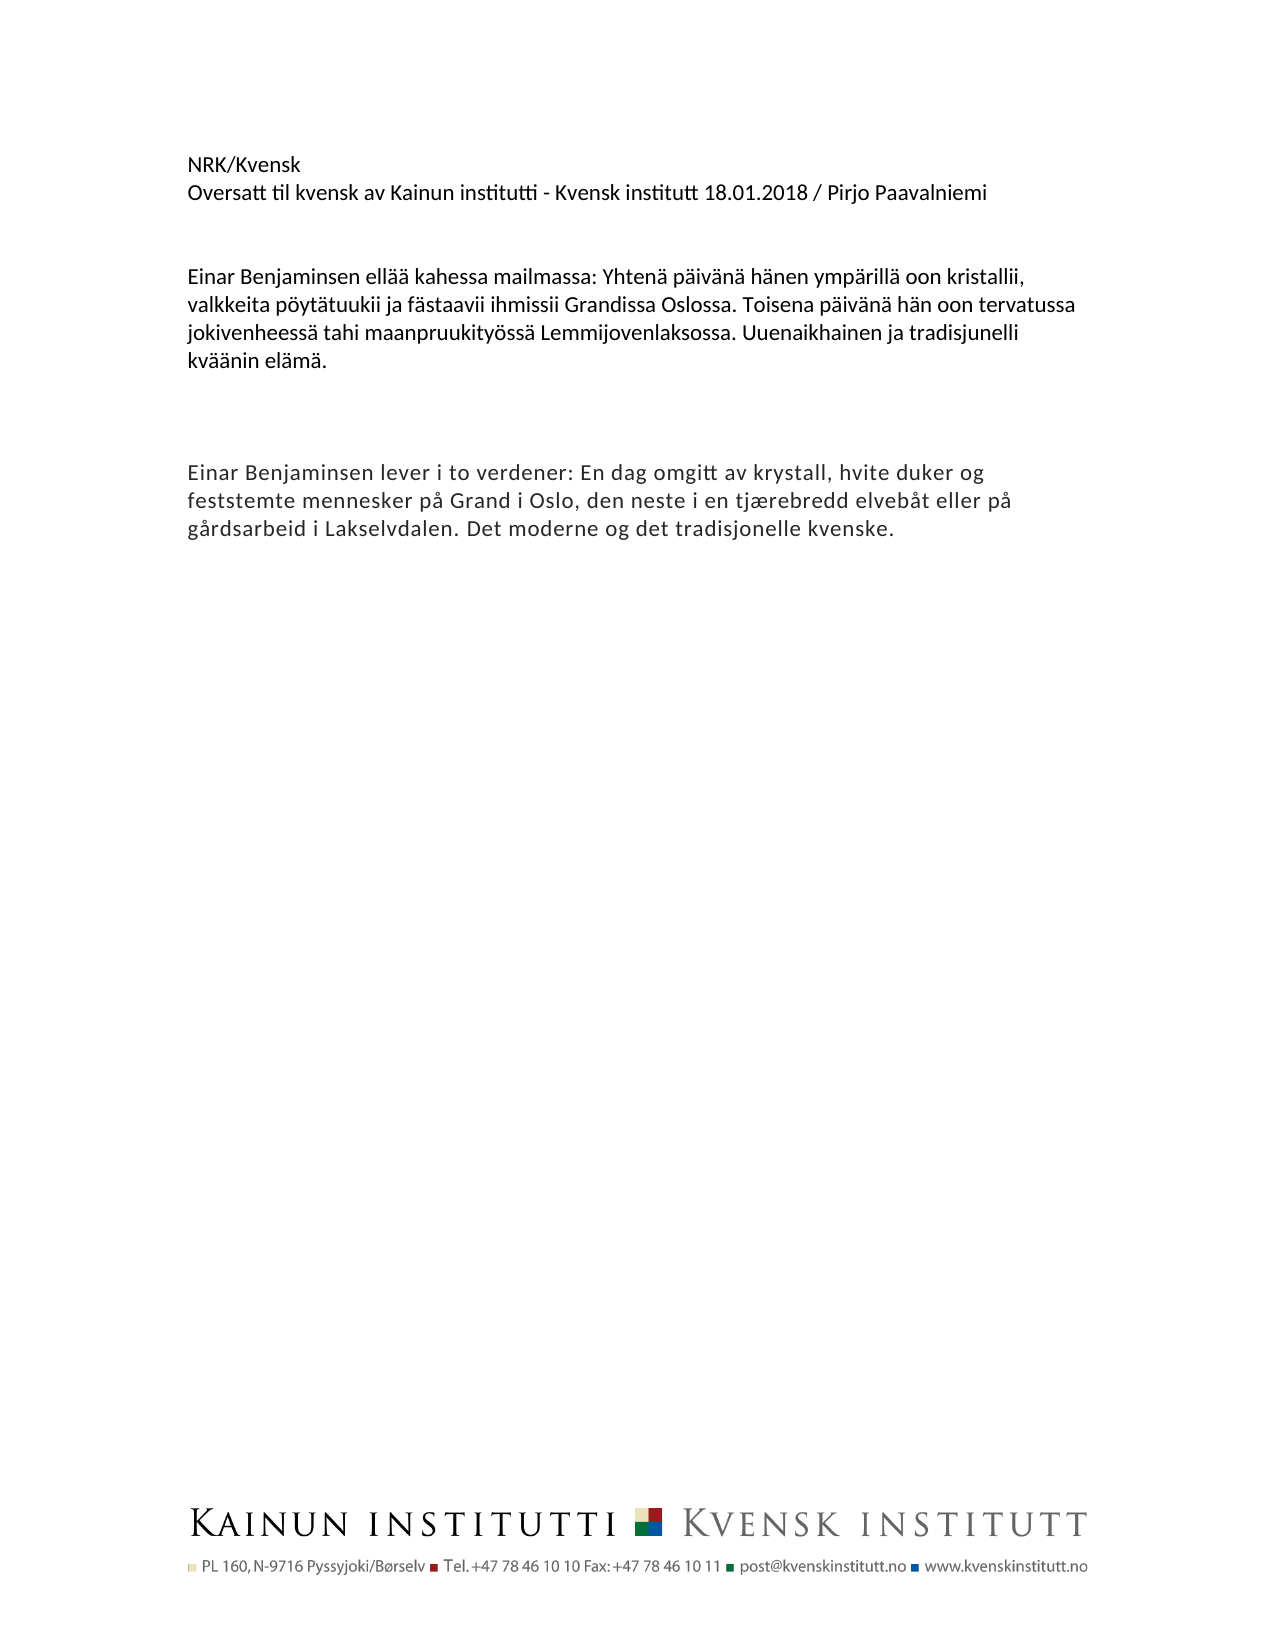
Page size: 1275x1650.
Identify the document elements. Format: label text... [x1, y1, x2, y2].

text Oversatt til kvensk av Kainun institutti - Kvensk institutt 18.01.2018 / Pirjo Paavalniemi [187, 178, 1087, 206]
text NRK/Kvensk [187, 150, 1087, 178]
text Einar Benjaminsen lever i to verdener: En dag omgitt av krystall, hvite duker og feststemte mennesker på Grand i Oslo, den neste i en tjærebredd elvebåt eller på gårdsarbeid i Lakselvdalen. Det moderne og det tradisjonelle kvenske. [187, 458, 1087, 542]
text Einar Benjaminsen ellää kahessa mailmassa: Yhtenä päivänä hänen ympärillä oon kristallii, valkkeita pöytätuukii ja fästaavii ihmissii Grandissa Oslossa. Toisena päivänä hän oon tervatussa jokivenheessä tahi maanpruukityössä Lemmijovenlaksossa. Uuenaikhainen ja tradisjunelli kväänin elämä. [187, 262, 1087, 374]
picture [187, 1508, 1088, 1577]
